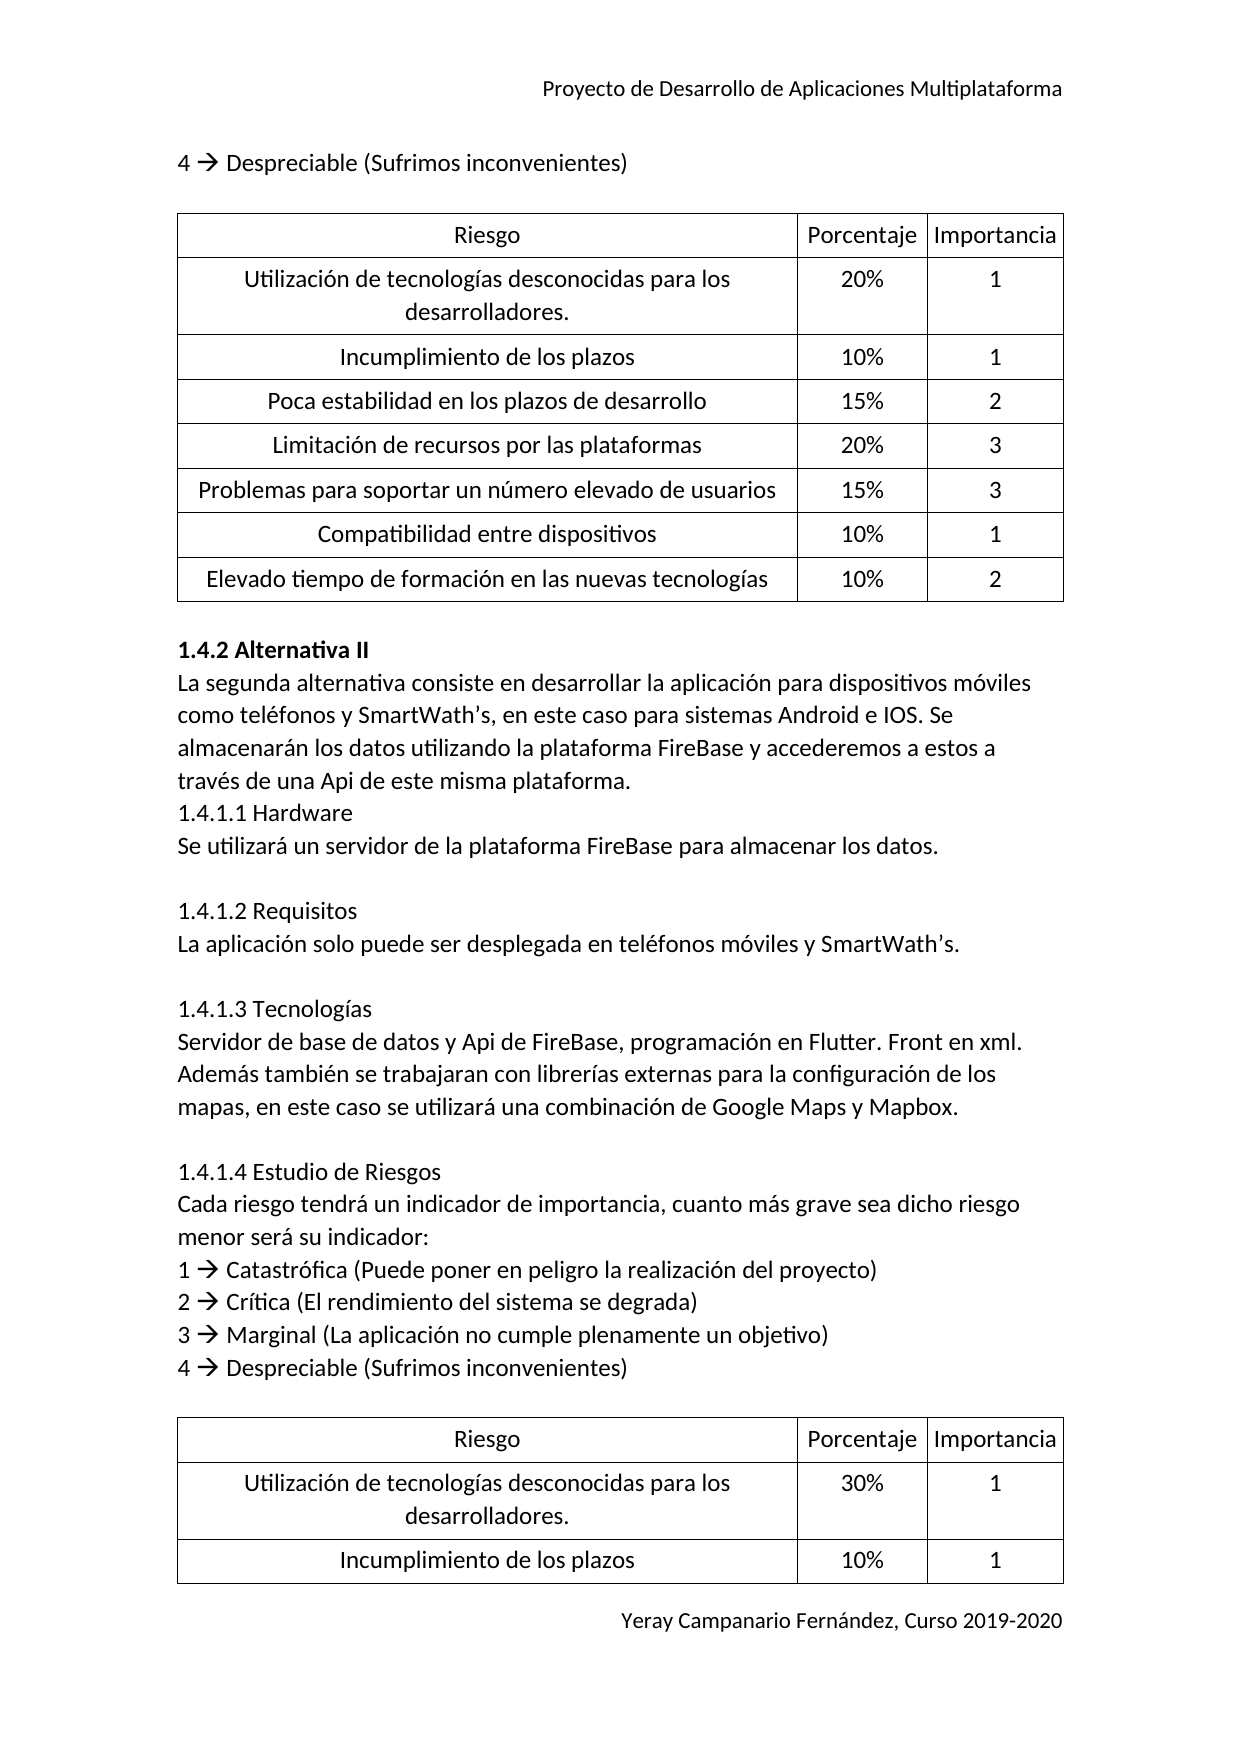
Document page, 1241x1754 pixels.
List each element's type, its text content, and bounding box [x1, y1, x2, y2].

table_cell 10% [798, 335, 927, 379]
table_cell 15% [798, 469, 927, 512]
text 4  Despreciable (Sufrimos inconvenientes) [177, 148, 1063, 178]
text Además también se trabajaran con librerías externas para la configuración de los mapas, en este caso se utilizará una combinación de Google Maps y Mapbox. [177, 1058, 1063, 1121]
table_cell Incumplimiento de los plazos [178, 1540, 797, 1583]
table_cell Utilización de tecnologías desconocidas para los desarrolladores. [178, 258, 797, 334]
table_cell 10% [798, 558, 927, 601]
table_cell 3 [928, 469, 1063, 512]
table_cell 2 [928, 380, 1063, 423]
table_cell Incumplimiento de los plazos [178, 335, 797, 379]
table_header Porcentaje [798, 214, 927, 257]
table_header Importancia [928, 214, 1063, 257]
table_cell 2 [928, 558, 1063, 601]
text Servidor de base de datos y Api de FireBase, programación en Flutter. Front en xml. [177, 1026, 1063, 1056]
table_cell 1 [928, 258, 1063, 334]
text Cada riesgo tendrá un indicador de importancia, cuanto más grave sea dicho riesgo menor será su indicador: [177, 1189, 1063, 1252]
table_cell 1 [928, 1540, 1063, 1583]
text 2  Crítica (El rendimiento del sistema se degrada) [177, 1286, 1063, 1317]
table_cell Limitación de recursos por las plataformas [178, 424, 797, 468]
table_cell Utilización de tecnologías desconocidas para los desarrolladores. [178, 1463, 797, 1538]
text 3  Marginal (La aplicación no cumple plenamente un objetivo) [177, 1319, 1063, 1349]
table_cell 15% [798, 380, 927, 423]
table_cell Problemas para soportar un número elevado de usuarios [178, 469, 797, 512]
table_cell 10% [798, 1540, 927, 1583]
text 1.4.1.1 Hardware [177, 797, 1063, 828]
table_cell 30% [798, 1463, 927, 1538]
text 1.4.2 Alternativa II [177, 634, 1063, 665]
table_cell 20% [798, 258, 927, 334]
text 1.4.1.4 Estudio de Riesgos [177, 1156, 1063, 1187]
table_cell Compatibilidad entre dispositivos [178, 513, 797, 557]
text 4  Despreciable (Sufrimos inconvenientes) [177, 1352, 1063, 1382]
text La segunda alternativa consiste en desarrollar la aplicación para dispositivos móviles como teléfonos y SmartWath’s, en este caso para sistemas Android e IOS. Se almacenarán los datos utilizando la plataforma FireBase y accederemos a estos a través de una Api de este misma plataforma. [177, 667, 1063, 795]
table_header Riesgo [178, 214, 797, 257]
table_header Porcentaje [798, 1418, 927, 1461]
table_cell 1 [928, 335, 1063, 379]
table_cell 10% [798, 513, 927, 557]
text 1  Catastrófica (Puede poner en peligro la realización del proyecto) [177, 1254, 1063, 1284]
text 1.4.1.3 Tecnologías [177, 993, 1063, 1023]
table_cell 3 [928, 424, 1063, 468]
text Se utilizará un servidor de la plataforma FireBase para almacenar los datos. [177, 830, 1063, 861]
table_header Importancia [928, 1418, 1063, 1461]
table_cell 1 [928, 513, 1063, 557]
table_cell 20% [798, 424, 927, 468]
table_cell 1 [928, 1463, 1063, 1538]
table_header Riesgo [178, 1418, 797, 1461]
text 1.4.1.2 Requisitos [177, 895, 1063, 926]
text La aplicación solo puede ser desplegada en teléfonos móviles y SmartWath’s. [177, 928, 1063, 958]
table_cell Elevado tiempo de formación en las nuevas tecnologías [178, 558, 797, 601]
table_cell Poca estabilidad en los plazos de desarrollo [178, 380, 797, 423]
